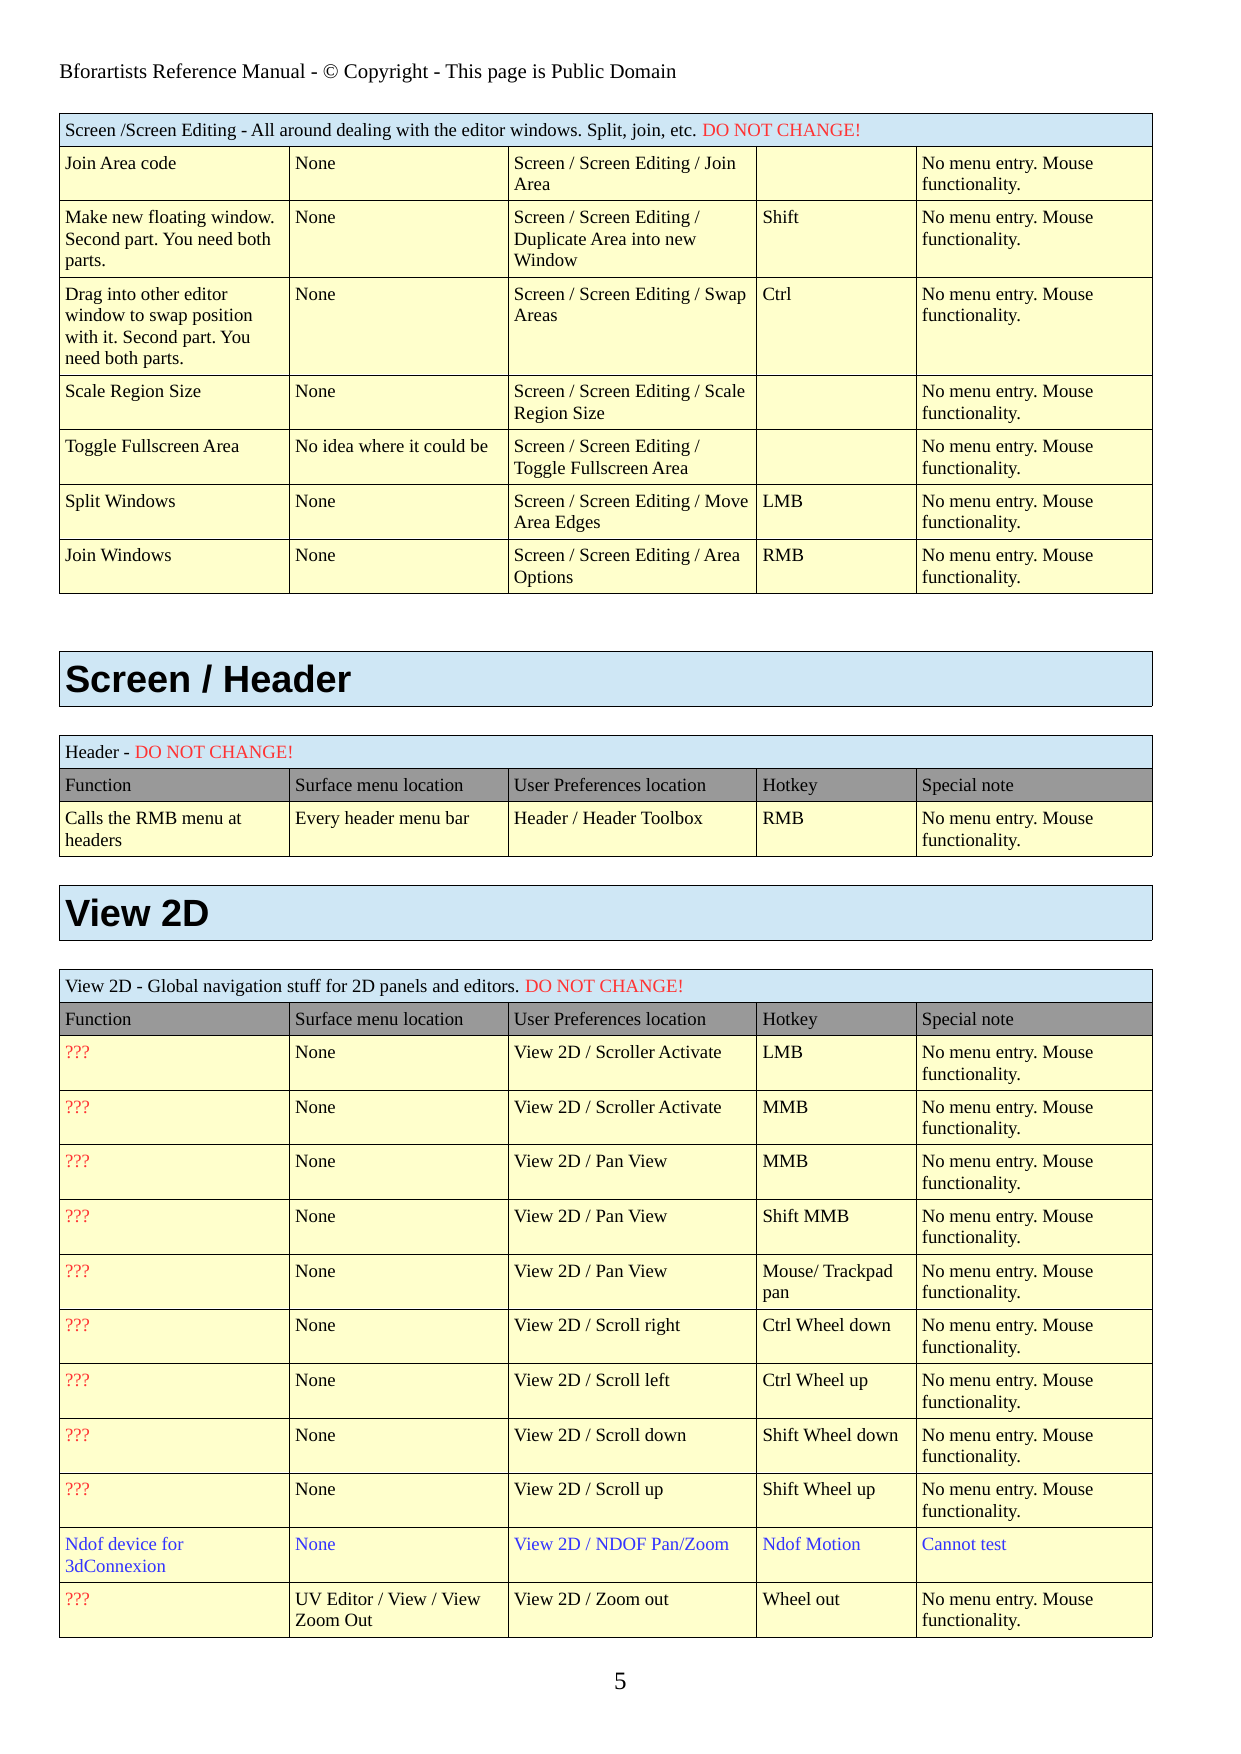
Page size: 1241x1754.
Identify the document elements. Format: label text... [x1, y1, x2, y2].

table_cell [757, 376, 916, 429]
table_cell None [290, 1528, 508, 1582]
table_cell View 2D / Scroll down [509, 1419, 756, 1472]
table_cell View 2D / Pan View [509, 1200, 756, 1254]
table_cell Shift Wheel up [757, 1474, 916, 1527]
table_cell User Preferences location [509, 769, 756, 801]
table_cell None [290, 201, 508, 277]
table_cell View 2D / Zoom out [509, 1583, 756, 1637]
table_cell ??? [60, 1145, 289, 1199]
table_cell RMB [757, 540, 916, 593]
table_cell Shift Wheel down [757, 1419, 916, 1472]
table_cell MMB [757, 1091, 916, 1144]
table_cell No menu entry. Mouse functionality. [917, 1200, 1152, 1254]
table_cell No menu entry. Mouse functionality. [917, 1474, 1152, 1527]
table_cell Hotkey [757, 769, 916, 801]
table_cell No menu entry. Mouse functionality. [917, 201, 1152, 277]
table_cell UV Editor / View / View Zoom Out [290, 1583, 508, 1637]
table_cell Join Windows [60, 540, 289, 593]
table_cell No menu entry. Mouse functionality. [917, 1419, 1152, 1472]
table_cell No idea where it could be [290, 430, 508, 484]
table_cell No menu entry. Mouse functionality. [917, 1255, 1152, 1308]
table_cell Cannot test [917, 1528, 1152, 1582]
table_cell ??? [60, 1310, 289, 1363]
table_header Screen / Header [60, 652, 1152, 706]
table_cell Function [60, 769, 289, 801]
table_cell Screen / Screen Editing / Duplicate Area into new Window [509, 201, 756, 277]
table_cell No menu entry. Mouse functionality. [917, 1583, 1152, 1637]
table_cell Make new floating window. Second part. You need both parts. [60, 201, 289, 277]
table_cell ??? [60, 1255, 289, 1308]
table_cell Special note [917, 769, 1152, 801]
table_cell LMB [757, 1036, 916, 1090]
table_cell No menu entry. Mouse functionality. [917, 1036, 1152, 1090]
table_cell View 2D / Pan View [509, 1145, 756, 1199]
table_cell No menu entry. Mouse functionality. [917, 485, 1152, 538]
table_cell MMB [757, 1145, 916, 1199]
table_cell No menu entry. Mouse functionality. [917, 1310, 1152, 1363]
table_cell Special note [917, 1003, 1152, 1035]
table_header Header - DO NOT CHANGE! [60, 736, 1152, 768]
table_cell Surface menu location [290, 1003, 508, 1035]
table_cell No menu entry. Mouse functionality. [917, 278, 1152, 374]
table_cell Calls the RMB menu at headers [60, 802, 289, 856]
table_cell No menu entry. Mouse functionality. [917, 1145, 1152, 1199]
table_cell Screen / Screen Editing / Swap Areas [509, 278, 756, 374]
table_cell No menu entry. Mouse functionality. [917, 1091, 1152, 1144]
table_cell Screen / Screen Editing / Toggle Fullscreen Area [509, 430, 756, 484]
table_cell View 2D / Scroll up [509, 1474, 756, 1527]
table_cell No menu entry. Mouse functionality. [917, 540, 1152, 593]
table_cell Function [60, 1003, 289, 1035]
table_cell Surface menu location [290, 769, 508, 801]
table_header View 2D - Global navigation stuff for 2D panels and editors. DO NOT CHANGE! [60, 970, 1152, 1002]
table_cell Header / Header Toolbox [509, 802, 756, 856]
table_cell Ctrl Wheel up [757, 1364, 916, 1418]
table_cell Hotkey [757, 1003, 916, 1035]
table_cell None [290, 1474, 508, 1527]
table_cell Screen / Screen Editing / Move Area Edges [509, 485, 756, 538]
table_cell RMB [757, 802, 916, 856]
table_cell Ndof device for 3dConnexion [60, 1528, 289, 1582]
table_cell [757, 430, 916, 484]
table_cell View 2D / Scroll left [509, 1364, 756, 1418]
table_cell View 2D / NDOF Pan/Zoom [509, 1528, 756, 1582]
table_cell ??? [60, 1419, 289, 1472]
table_cell ??? [60, 1583, 289, 1637]
table_cell ??? [60, 1091, 289, 1144]
table_cell LMB [757, 485, 916, 538]
table_cell None [290, 540, 508, 593]
table_cell Join Area code [60, 147, 289, 200]
table_cell None [290, 1419, 508, 1472]
table_cell ??? [60, 1200, 289, 1254]
table_cell None [290, 485, 508, 538]
table_cell None [290, 376, 508, 429]
table_cell None [290, 1091, 508, 1144]
table_cell None [290, 1036, 508, 1090]
table_header View 2D [60, 886, 1152, 940]
table_cell No menu entry. Mouse functionality. [917, 430, 1152, 484]
table_cell None [290, 1200, 508, 1254]
table_cell No menu entry. Mouse functionality. [917, 1364, 1152, 1418]
table_cell None [290, 278, 508, 374]
table_cell No menu entry. Mouse functionality. [917, 147, 1152, 200]
table_cell No menu entry. Mouse functionality. [917, 802, 1152, 856]
table_cell Wheel out [757, 1583, 916, 1637]
table_cell ??? [60, 1364, 289, 1418]
table_cell Screen / Screen Editing / Join Area [509, 147, 756, 200]
table_cell Shift [757, 201, 916, 277]
table_cell Screen / Screen Editing / Area Options [509, 540, 756, 593]
table_cell ??? [60, 1474, 289, 1527]
table_cell Shift MMB [757, 1200, 916, 1254]
table_cell View 2D / Scroll right [509, 1310, 756, 1363]
table_cell View 2D / Scroller Activate [509, 1036, 756, 1090]
table_cell View 2D / Scroller Activate [509, 1091, 756, 1144]
table_cell None [290, 1145, 508, 1199]
table_cell None [290, 1255, 508, 1308]
table_cell None [290, 147, 508, 200]
table_header Screen /Screen Editing - All around dealing with the editor windows. Split, join, etc. DO NOT CHANGE! [60, 114, 1152, 146]
table_cell Screen / Screen Editing / Scale Region Size [509, 376, 756, 429]
table_cell Every header menu bar [290, 802, 508, 856]
table_cell Split Windows [60, 485, 289, 538]
table_cell Ctrl [757, 278, 916, 374]
table_cell None [290, 1364, 508, 1418]
table_cell None [290, 1310, 508, 1363]
table_cell Scale Region Size [60, 376, 289, 429]
table_cell [757, 147, 916, 200]
table_cell Ctrl Wheel down [757, 1310, 916, 1363]
table_cell Ndof Motion [757, 1528, 916, 1582]
table_cell User Preferences location [509, 1003, 756, 1035]
table_cell View 2D / Pan View [509, 1255, 756, 1308]
table_cell Drag into other editor window to swap position with it. Second part. You need both parts. [60, 278, 289, 374]
table_cell No menu entry. Mouse functionality. [917, 376, 1152, 429]
table_cell ??? [60, 1036, 289, 1090]
table_cell Mouse/ Trackpad pan [757, 1255, 916, 1308]
table_cell Toggle Fullscreen Area [60, 430, 289, 484]
